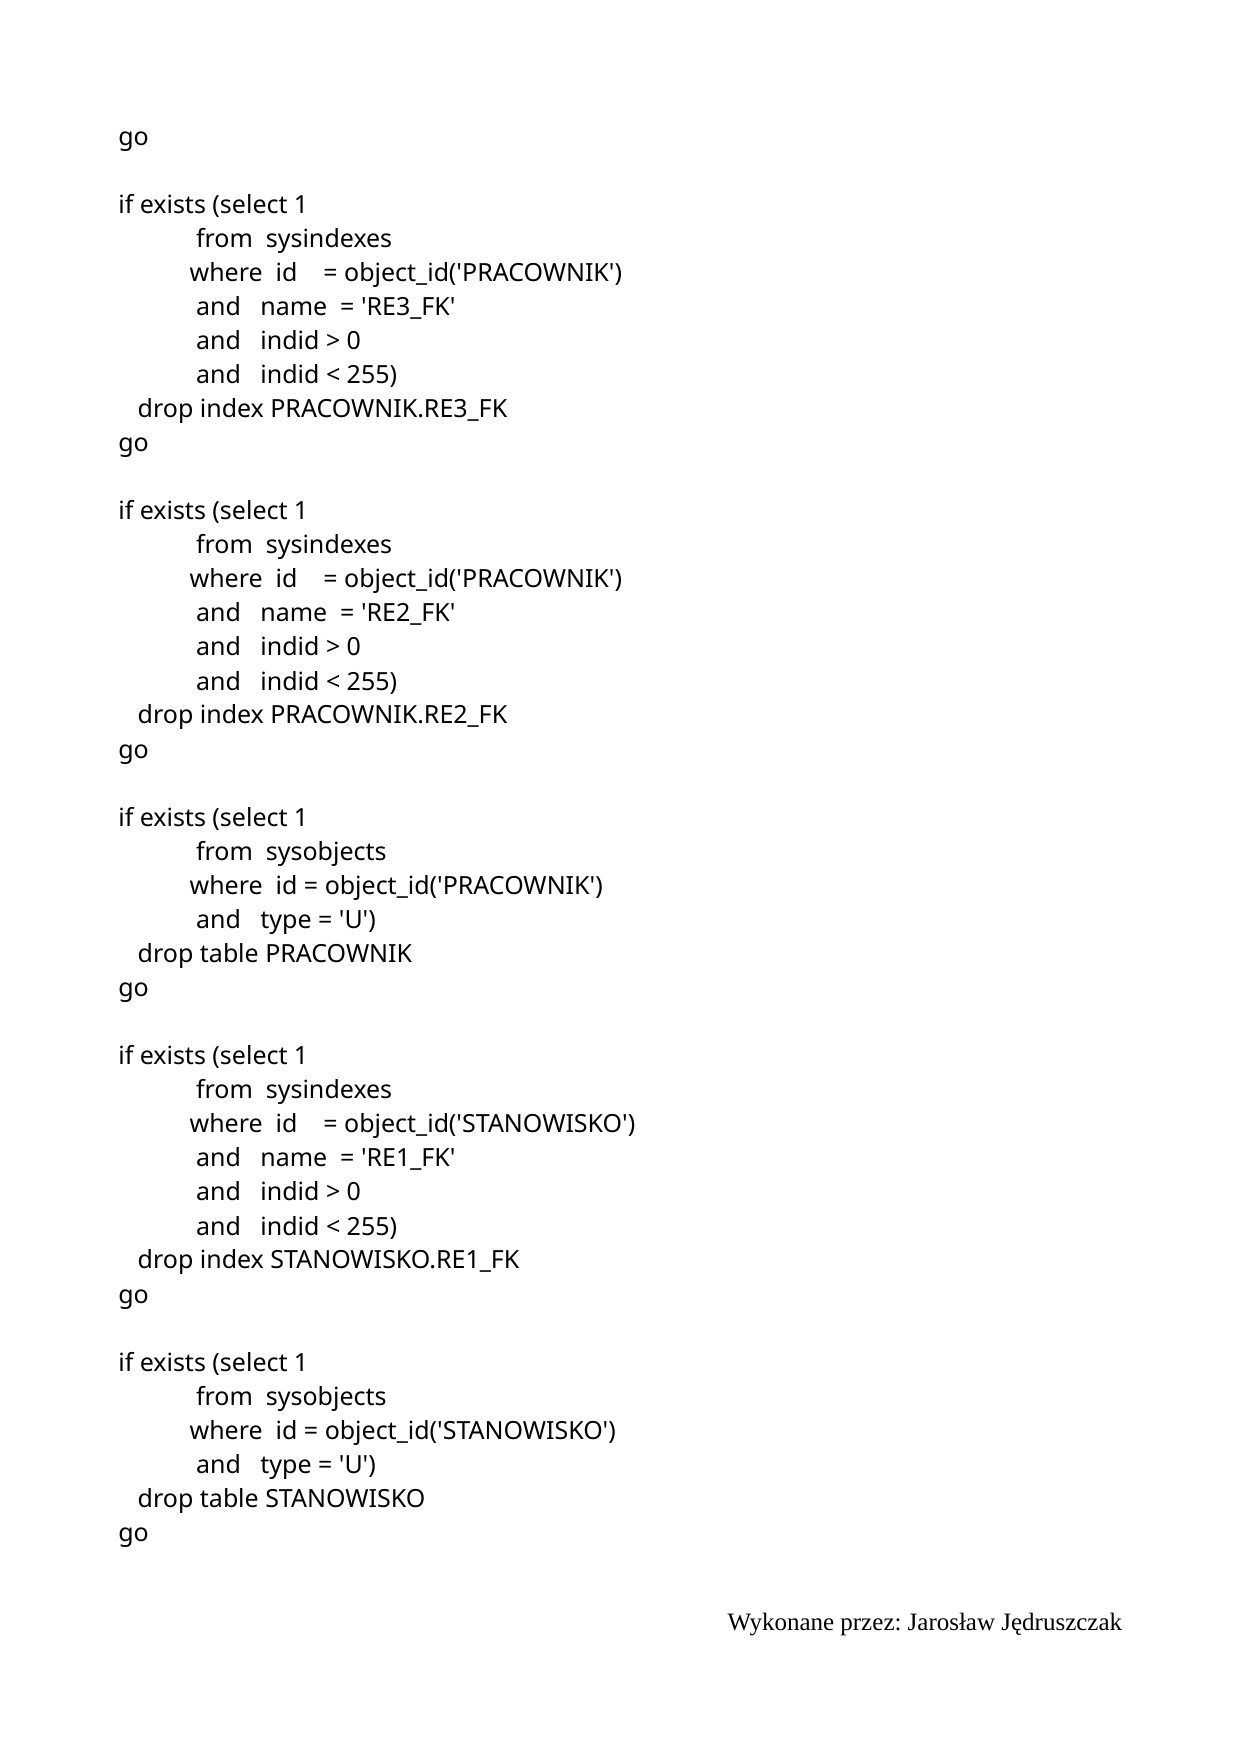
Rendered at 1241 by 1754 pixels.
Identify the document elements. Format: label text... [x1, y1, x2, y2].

text and type = 'U') [118, 1447, 1122, 1481]
text go [118, 731, 1122, 765]
text and indid < 255) [118, 663, 1122, 697]
text drop table STANOWISKO [118, 1481, 1122, 1515]
text and type = 'U') [118, 902, 1122, 936]
text and name = 'RE3_FK' [118, 288, 1122, 322]
text go [118, 1515, 1122, 1549]
text go [118, 118, 1122, 152]
text if exists (select 1 [118, 1344, 1122, 1378]
text if exists (select 1 [118, 186, 1122, 220]
text drop table PRACOWNIK [118, 936, 1122, 970]
text where id = object_id('STANOWISKO') [118, 1412, 1122, 1447]
text from sysobjects [118, 1378, 1122, 1412]
text where id = object_id('PRACOWNIK') [118, 561, 1122, 595]
text and name = 'RE1_FK' [118, 1140, 1122, 1174]
text go [118, 970, 1122, 1004]
text from sysobjects [118, 833, 1122, 867]
text from sysindexes [118, 527, 1122, 561]
text and indid > 0 [118, 629, 1122, 663]
text drop index STANOWISKO.RE1_FK [118, 1242, 1122, 1276]
text and indid > 0 [118, 1174, 1122, 1208]
text where id = object_id('PRACOWNIK') [118, 254, 1122, 288]
text if exists (select 1 [118, 1038, 1122, 1072]
text drop index PRACOWNIK.RE3_FK [118, 391, 1122, 425]
text where id = object_id('STANOWISKO') [118, 1106, 1122, 1140]
text and name = 'RE2_FK' [118, 595, 1122, 629]
text if exists (select 1 [118, 799, 1122, 833]
text where id = object_id('PRACOWNIK') [118, 867, 1122, 902]
text drop index PRACOWNIK.RE2_FK [118, 697, 1122, 731]
text go [118, 1276, 1122, 1310]
text and indid < 255) [118, 357, 1122, 391]
text go [118, 425, 1122, 459]
text and indid > 0 [118, 322, 1122, 357]
text if exists (select 1 [118, 493, 1122, 527]
text from sysindexes [118, 1072, 1122, 1106]
text from sysindexes [118, 220, 1122, 254]
text and indid < 255) [118, 1208, 1122, 1242]
